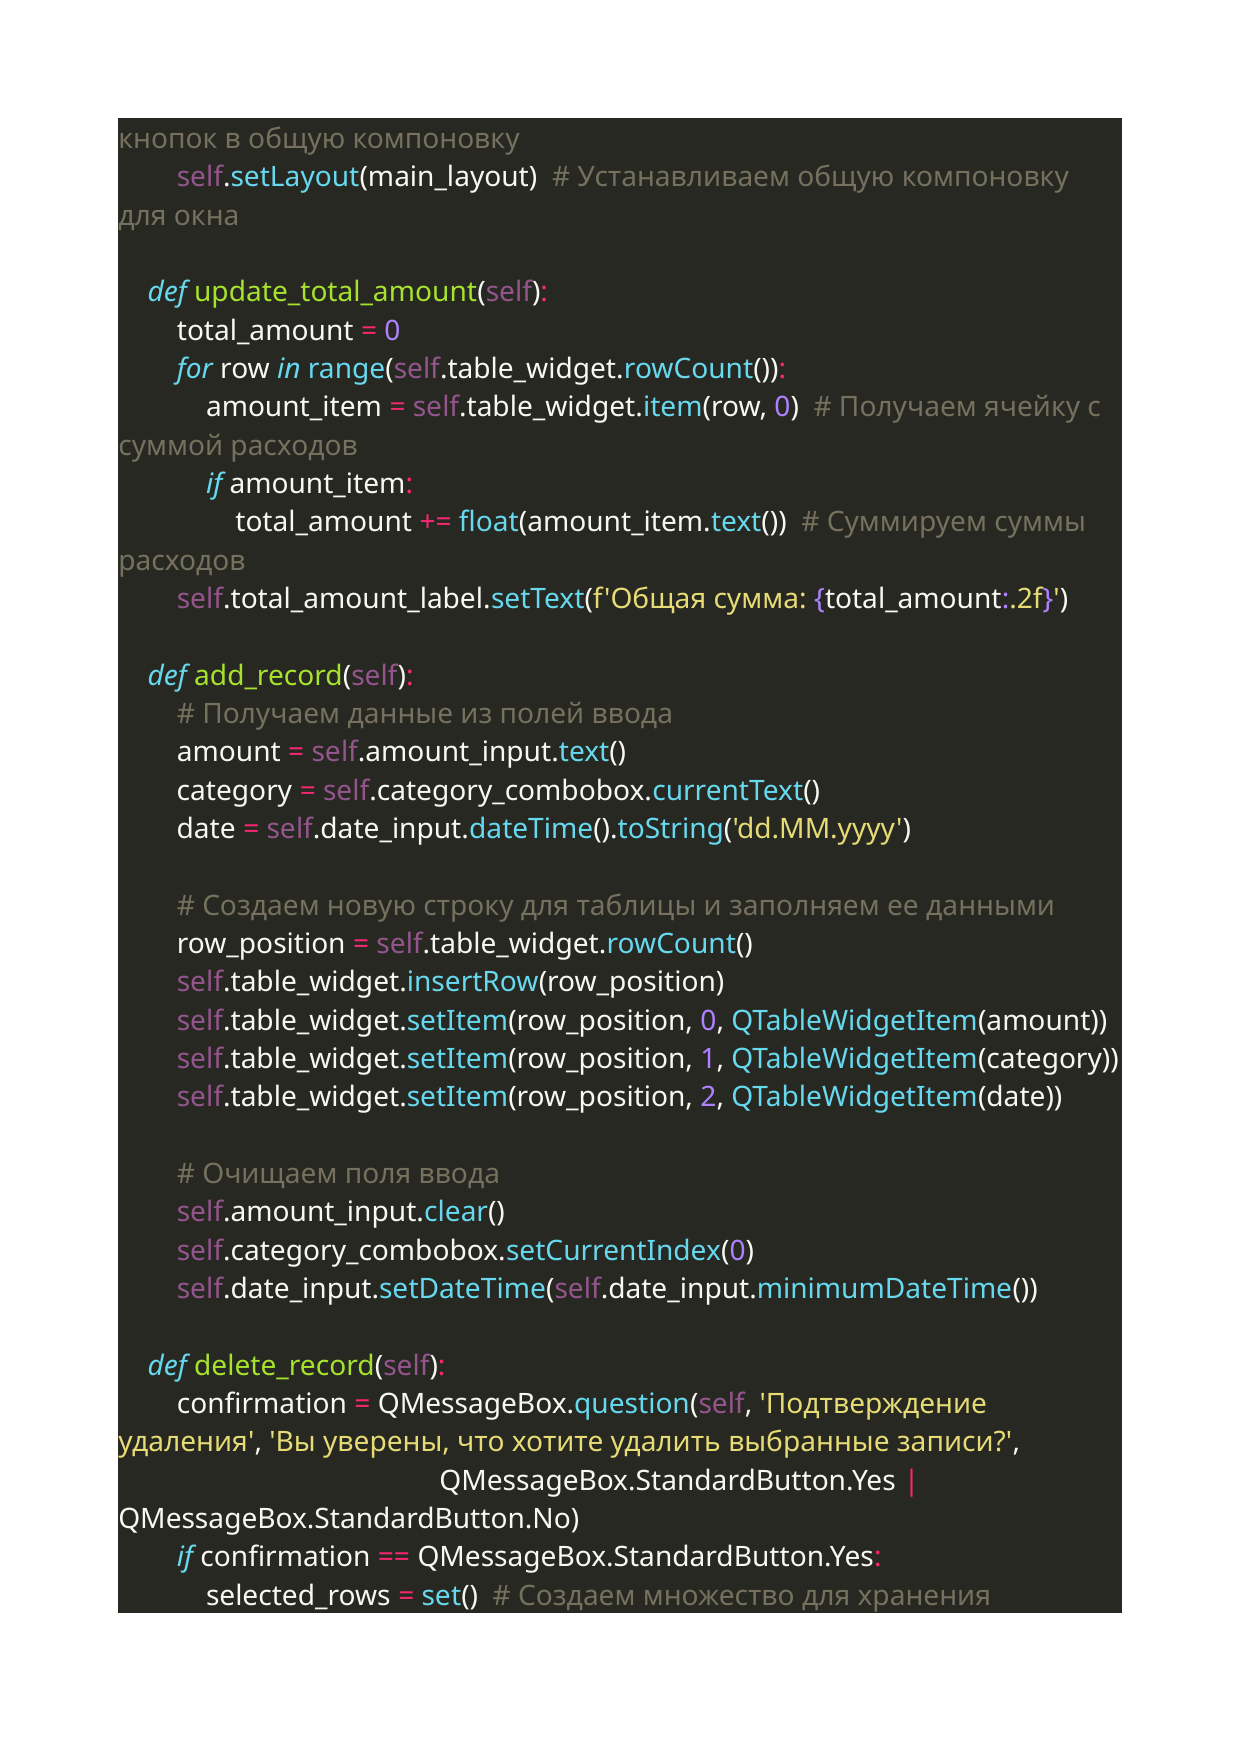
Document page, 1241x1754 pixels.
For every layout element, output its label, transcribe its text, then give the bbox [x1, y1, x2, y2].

text кнопок в общую компоновку self.setLayout(main_layout) # Устанавливаем общую компоновку для окна def update_total_amount(self): total_amount = 0 for row in range(self.table_widget.rowCount()): amount_item = self.table_widget.item(row, 0) # Получаем ячейку с суммой расходов if amount_item: total_amount += float(amount_item.text()) # Суммируем суммы расходов self.total_amount_label.setText(f'Общая сумма: {total_amount:.2f}') def add_record(self): # Получаем данные из полей ввода amount = self.amount_input.text() category = self.category_combobox.currentText() date = self.date_input.dateTime().toString('dd.MM.yyyy') # Создаем новую строку для таблицы и заполняем ее данными row_position = self.table_widget.rowCount() self.table_widget.insertRow(row_position) self.table_widget.setItem(row_position, 0, QTableWidgetItem(amount)) self.table_widget.setItem(row_position, 1, QTableWidgetItem(category)) self.table_widget.setItem(row_position, 2, QTableWidgetItem(date)) # Очищаем поля ввода self.amount_input.clear() self.category_combobox.setCurrentIndex(0) self.date_input.setDateTime(self.date_input.minimumDateTime()) def delete_record(self): confirmation = QMessageBox.question(self, 'Подтверждение удаления', 'Вы уверены, что хотите удалить выбранные записи?', QMessageBox.StandardButton.Yes | QMessageBox.StandardButton.No) if confirmation == QMessageBox.StandardButton.Yes: selected_rows = set() # Создаем множество для хранения [118, 118, 1122, 1613]
